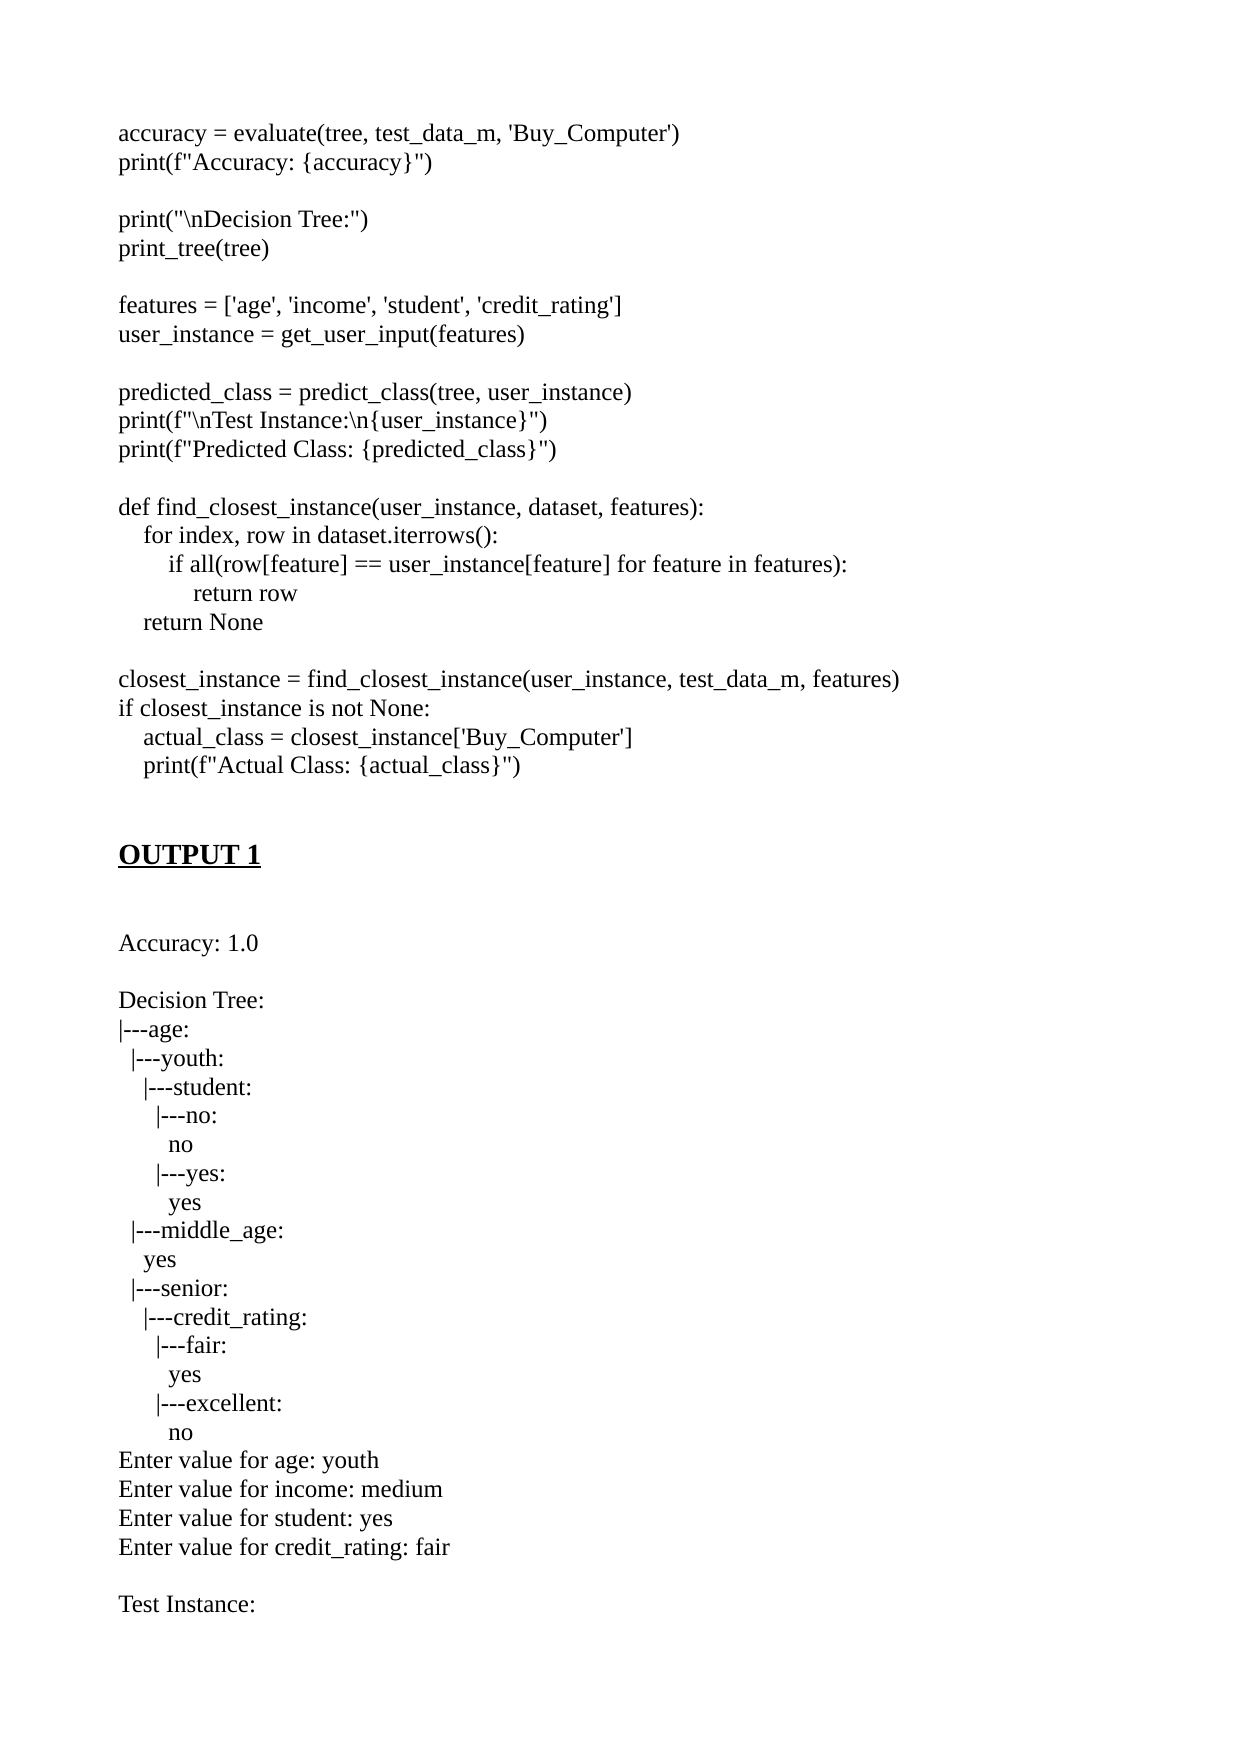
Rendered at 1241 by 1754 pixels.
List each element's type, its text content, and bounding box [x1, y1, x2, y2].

text print(f"Actual Class: {actual_class}") [118, 751, 1122, 779]
text for index, row in dataset.iterrows(): [118, 521, 1122, 549]
text Decision Tree: [118, 985, 1122, 1014]
text Test Instance: [118, 1589, 1122, 1618]
text features = ['age', 'income', 'student', 'credit_rating'] [118, 291, 1122, 319]
text |---fair: [118, 1330, 1122, 1359]
text def find_closest_instance(user_instance, dataset, features): [118, 492, 1122, 521]
text |---credit_rating: [118, 1302, 1122, 1330]
text Enter value for student: yes [118, 1503, 1122, 1532]
text if all(row[feature] == user_instance[feature] for feature in features): [118, 549, 1122, 578]
text Enter value for age: youth [118, 1445, 1122, 1474]
text actual_class = closest_instance['Buy_Computer'] [118, 722, 1122, 751]
text |---yes: [118, 1158, 1122, 1187]
text |---student: [118, 1072, 1122, 1100]
text |---youth: [118, 1043, 1122, 1072]
text no [118, 1129, 1122, 1158]
text print(f"Predicted Class: {predicted_class}") [118, 434, 1122, 463]
text |---middle_age: [118, 1215, 1122, 1244]
text OUTPUT 1 [118, 837, 1122, 870]
text closest_instance = find_closest_instance(user_instance, test_data_m, features) [118, 664, 1122, 693]
text return None [118, 607, 1122, 636]
text user_instance = get_user_input(features) [118, 319, 1122, 348]
text yes [118, 1244, 1122, 1273]
text print("\nDecision Tree:") [118, 204, 1122, 233]
text yes [118, 1187, 1122, 1215]
text if closest_instance is not None: [118, 693, 1122, 722]
text print(f"Accuracy: {accuracy}") [118, 147, 1122, 176]
text predicted_class = predict_class(tree, user_instance) [118, 377, 1122, 406]
text Accuracy: 1.0 [118, 928, 1122, 957]
text |---senior: [118, 1273, 1122, 1302]
text yes [118, 1359, 1122, 1388]
text return row [118, 578, 1122, 607]
text |---age: [118, 1014, 1122, 1043]
text print_tree(tree) [118, 233, 1122, 262]
text accuracy = evaluate(tree, test_data_m, 'Buy_Computer') [118, 118, 1122, 147]
text |---excellent: [118, 1388, 1122, 1417]
text |---no: [118, 1100, 1122, 1129]
text Enter value for income: medium [118, 1474, 1122, 1503]
text no [118, 1417, 1122, 1445]
text Enter value for credit_rating: fair [118, 1532, 1122, 1560]
text print(f"\nTest Instance:\n{user_instance}") [118, 406, 1122, 434]
